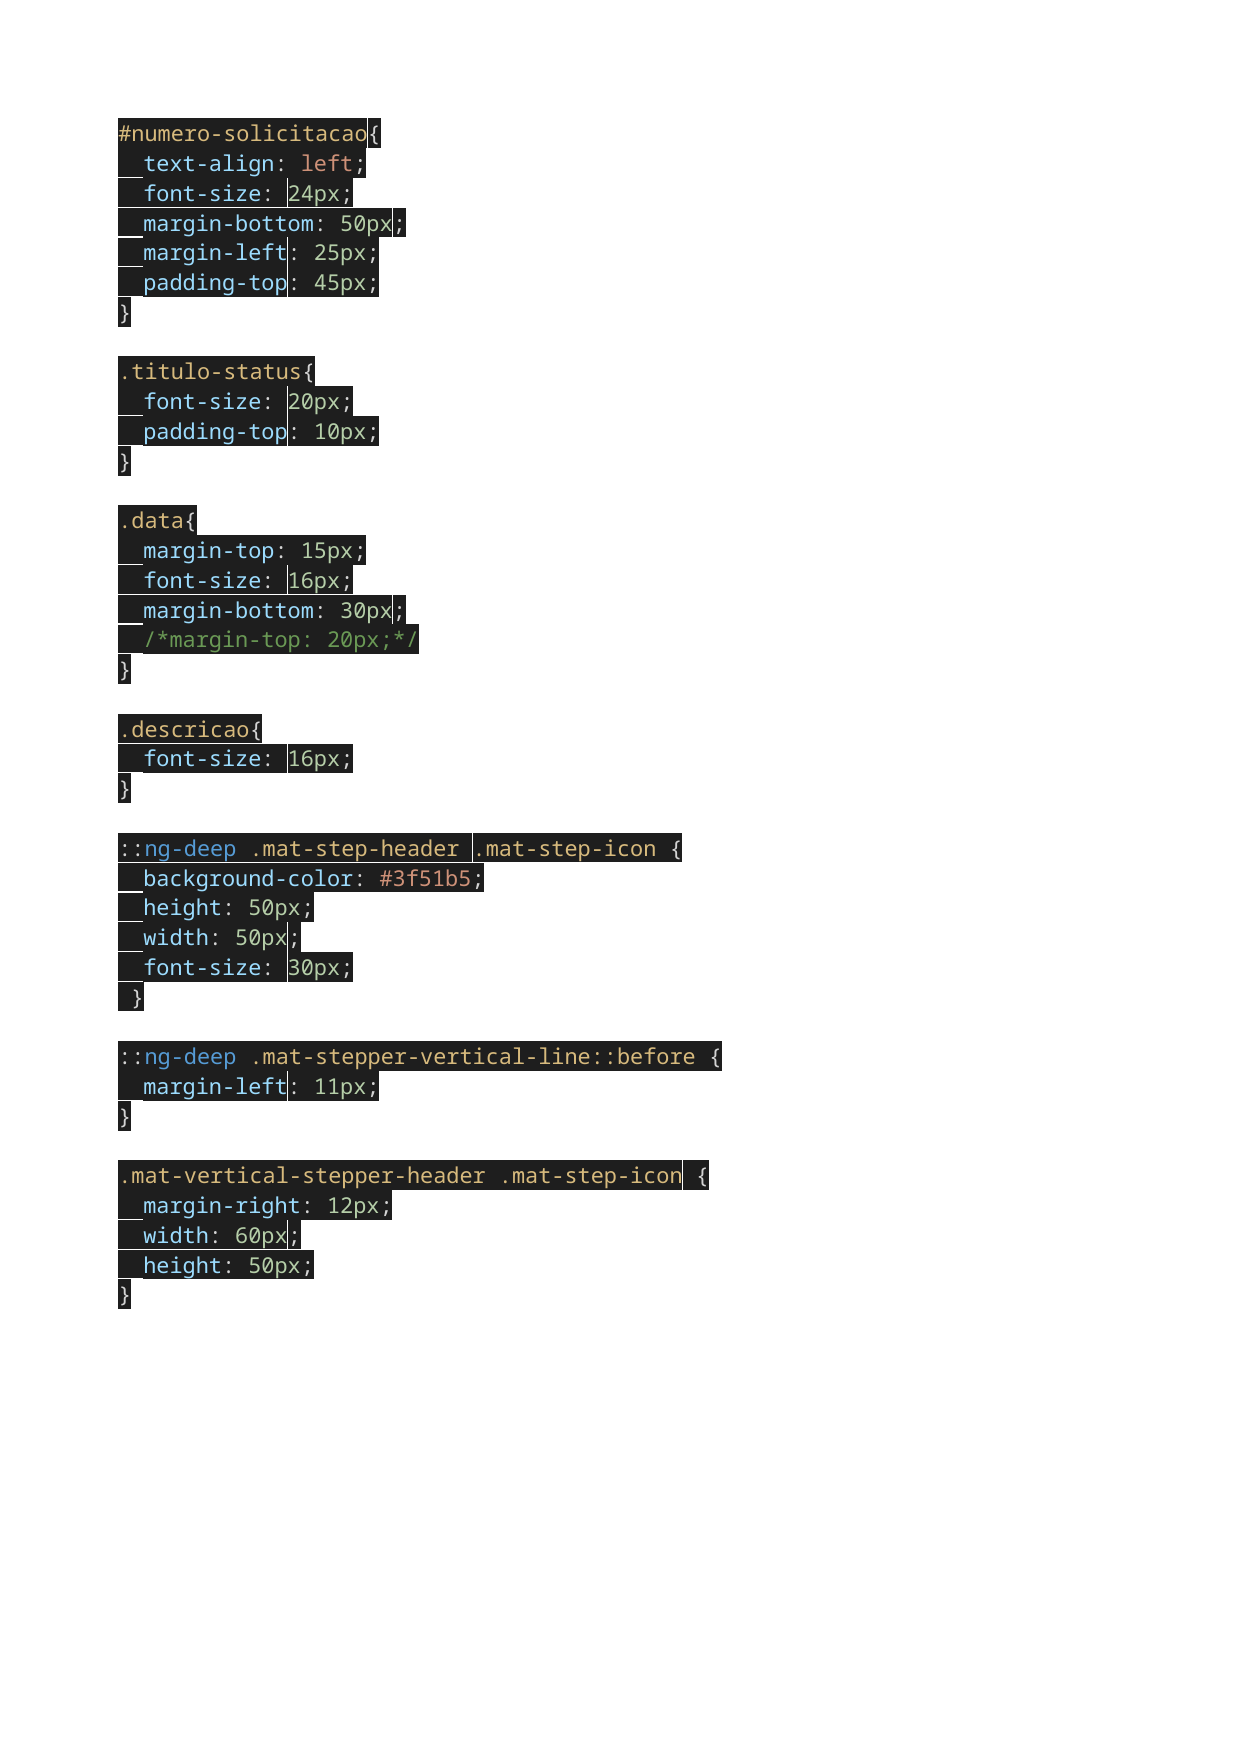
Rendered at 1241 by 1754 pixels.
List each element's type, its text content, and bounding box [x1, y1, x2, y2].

text ::ng-deep .mat-step-header .mat-step-icon { [118, 833, 1122, 862]
text height: 50px; [118, 1249, 1122, 1279]
text .data{ [118, 505, 1122, 535]
text font-size: 24px; [118, 178, 1122, 207]
text } [118, 446, 1122, 476]
text margin-left: 25px; [118, 237, 1122, 267]
text } [118, 1101, 1122, 1131]
text ::ng-deep .mat-stepper-vertical-line::before { [118, 1041, 1122, 1071]
text font-size: 20px; [118, 386, 1122, 416]
text } [118, 297, 1122, 327]
text width: 60px; [118, 1220, 1122, 1249]
text width: 50px; [118, 922, 1122, 952]
text } [118, 1279, 1122, 1309]
text } [118, 773, 1122, 803]
text .descricao{ [118, 714, 1122, 743]
text margin-bottom: 50px; [118, 207, 1122, 237]
text } [118, 982, 1122, 1011]
text /*margin-top: 20px;*/ [118, 624, 1122, 654]
text .mat-vertical-stepper-header .mat-step-icon { [118, 1160, 1122, 1190]
text margin-left: 11px; [118, 1071, 1122, 1101]
text .titulo-status{ [118, 356, 1122, 386]
text margin-right: 12px; [118, 1190, 1122, 1220]
text } [118, 654, 1122, 684]
text font-size: 16px; [118, 565, 1122, 594]
text background-color: #3f51b5; [118, 862, 1122, 892]
text padding-top: 10px; [118, 416, 1122, 446]
text #numero-solicitacao{ [118, 118, 1122, 148]
text text-align: left; [118, 148, 1122, 178]
text height: 50px; [118, 892, 1122, 922]
text font-size: 30px; [118, 952, 1122, 982]
text font-size: 16px; [118, 743, 1122, 773]
text margin-bottom: 30px; [118, 594, 1122, 624]
text margin-top: 15px; [118, 535, 1122, 565]
text padding-top: 45px; [118, 267, 1122, 297]
